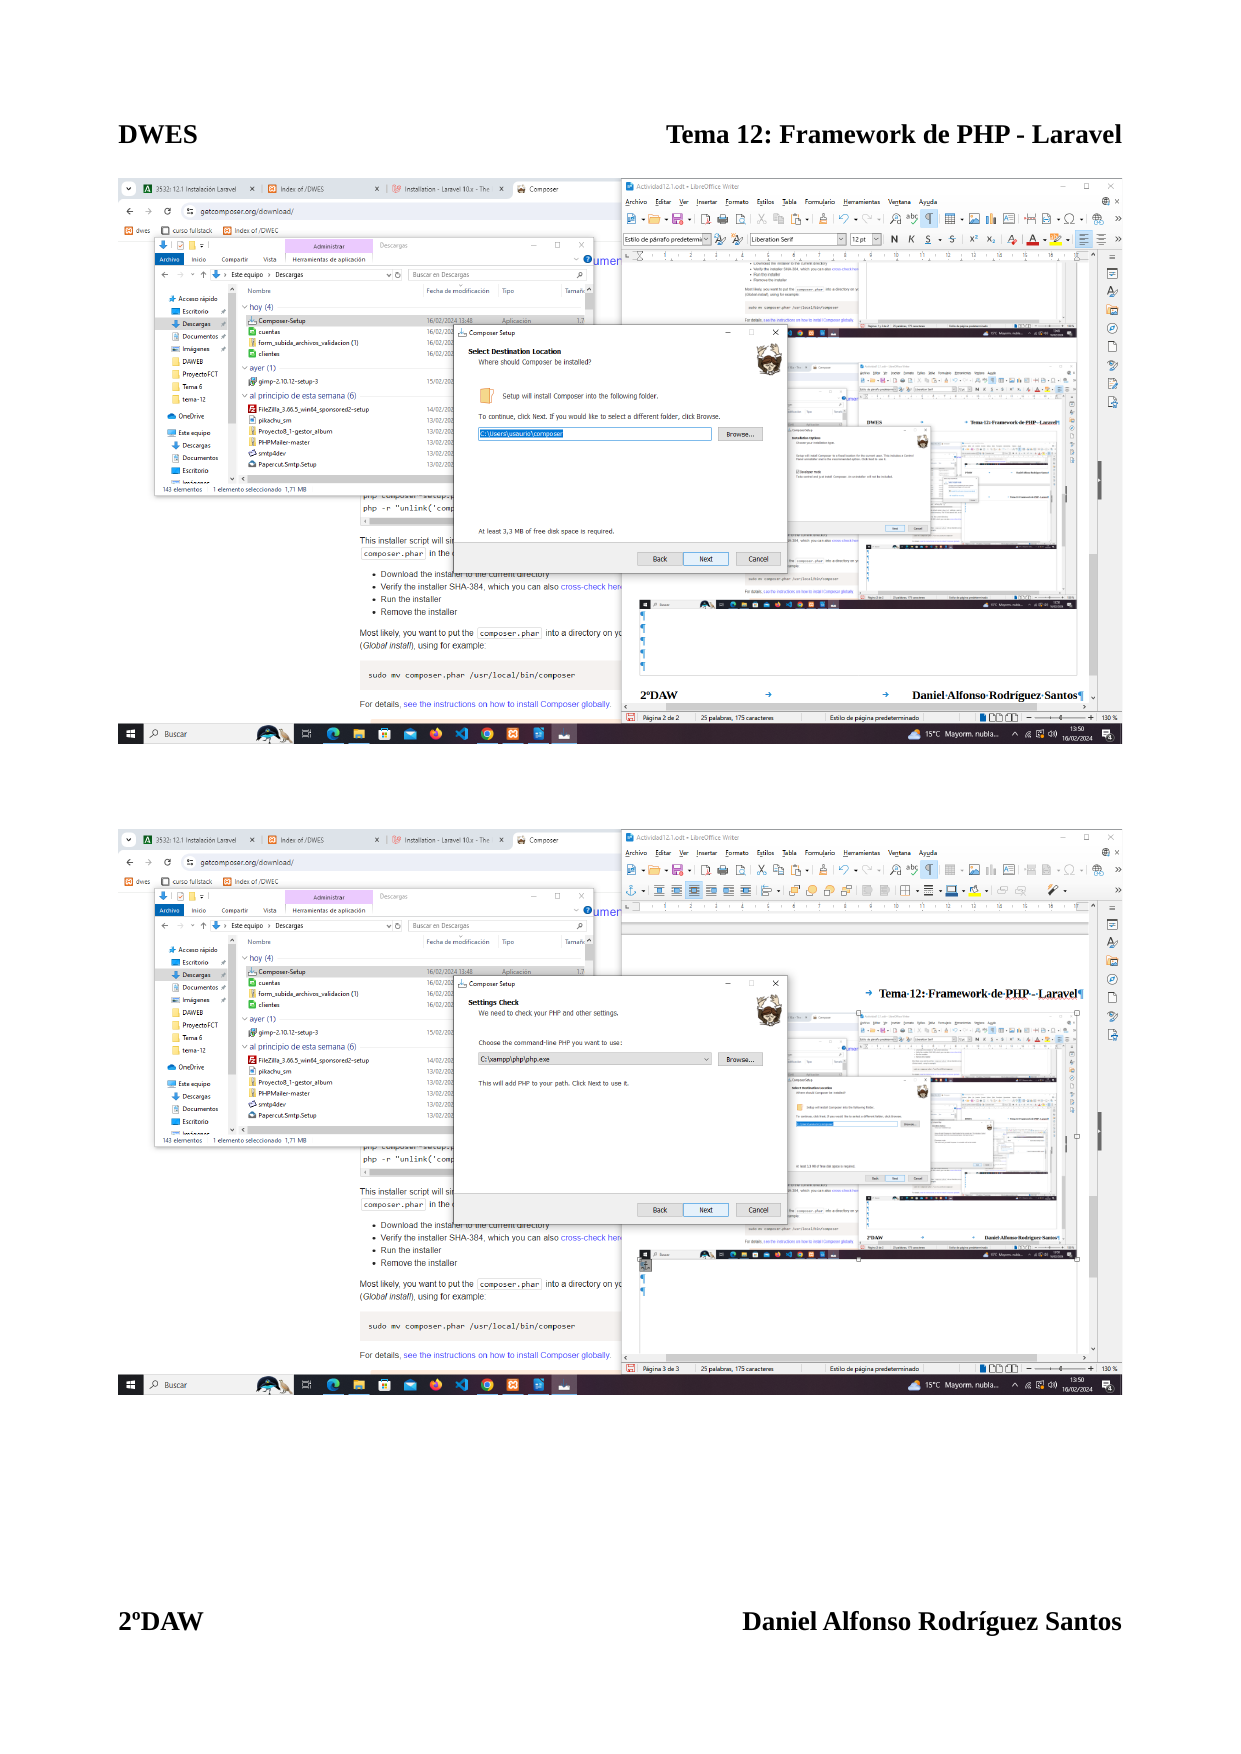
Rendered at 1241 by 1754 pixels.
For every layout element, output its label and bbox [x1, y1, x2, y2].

picture [118, 178, 1123, 744]
picture [118, 829, 1123, 1395]
